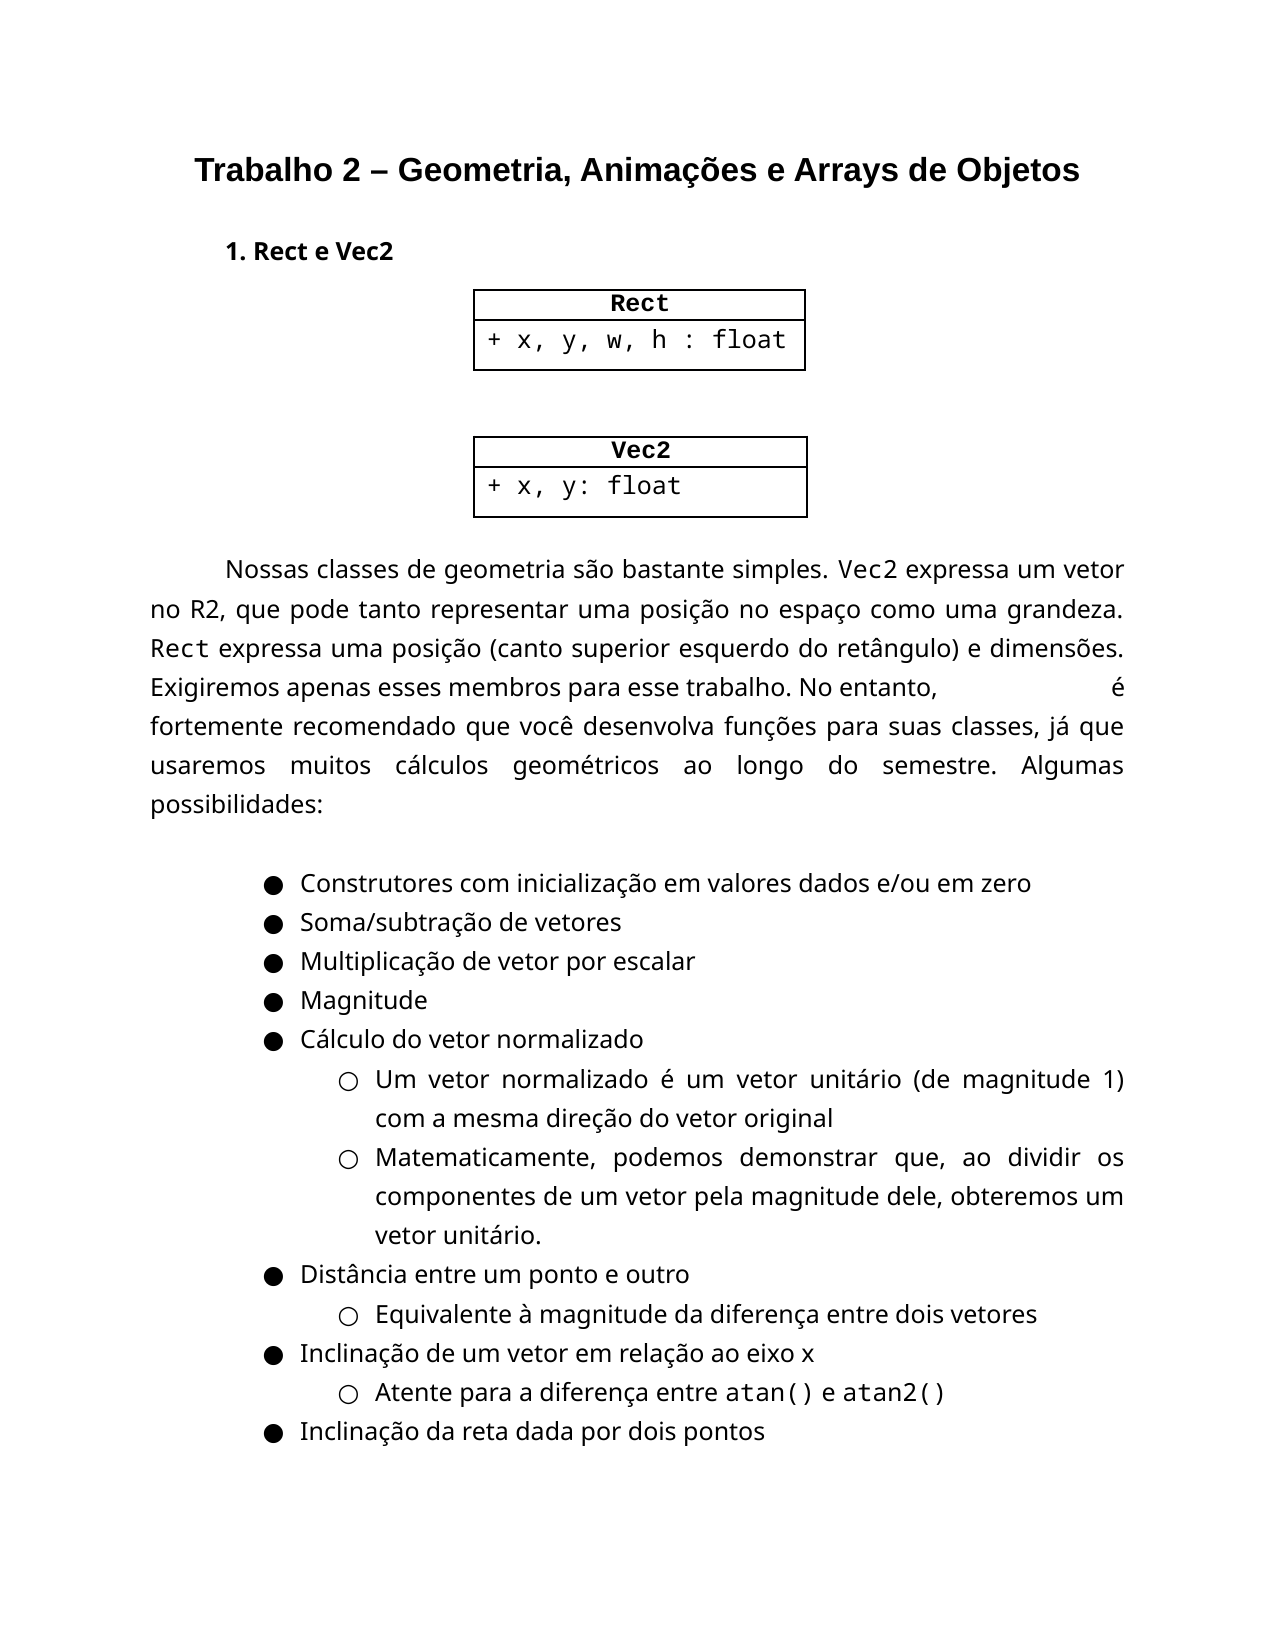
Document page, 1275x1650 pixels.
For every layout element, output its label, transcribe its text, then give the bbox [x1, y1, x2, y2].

list Multiplicação de vetor por escalar [262, 944, 1125, 978]
list Equivalente à magnitude da diferença entre dois vetores [337, 1296, 1125, 1330]
list Inclinação da reta dada por dois pontos [262, 1414, 1125, 1448]
table_cell + x, y: float [475, 468, 806, 516]
list Cálculo do vetor normalizado [262, 1022, 1125, 1056]
list Construtores com inicialização em valores dados e/ou em zero [262, 865, 1125, 899]
list Atente para a diferença entre atan() e atan2() [337, 1374, 1125, 1409]
list Distância entre um ponto e outro [262, 1257, 1125, 1291]
list Matematicamente, podemos demonstrar que, ao dividir os componentes de um vetor pela magnitude dele, obteremos um vetor unitário. [337, 1139, 1125, 1252]
list Magnitude [262, 983, 1125, 1017]
table_header Rect [475, 291, 804, 319]
text Trabalho 2 – Geometria, Animações e Arrays de Objetos [150, 150, 1125, 188]
list Inclinação de um vetor em relação ao eixo x [262, 1335, 1125, 1369]
list Soma/subtração de vetores [262, 904, 1125, 939]
table_header Vec2 [475, 438, 806, 466]
list Um vetor normalizado é um vetor unitário (de magnitude 1) com a mesma direção do vetor original [337, 1061, 1125, 1134]
text Nossas classes de geometria são bastante simples. Vec2 expressa um vetor no R2, que pode tanto representar uma posição no espaço como uma grandeza. Rect expressa uma posição (canto superior esquerdo do retângulo) e dimensões. Exigiremos apenas esses membros para esse trabalho. No entanto, é fortemente recomendado que você desenvolva funções para suas classes, já que usaremos muitos cálculos geométricos ao longo do semestre. Algumas possibilidades: [150, 552, 1125, 821]
subtitle 1. Rect e Vec2 [150, 234, 1125, 268]
table_cell + x, y, w, h : float [475, 321, 804, 369]
